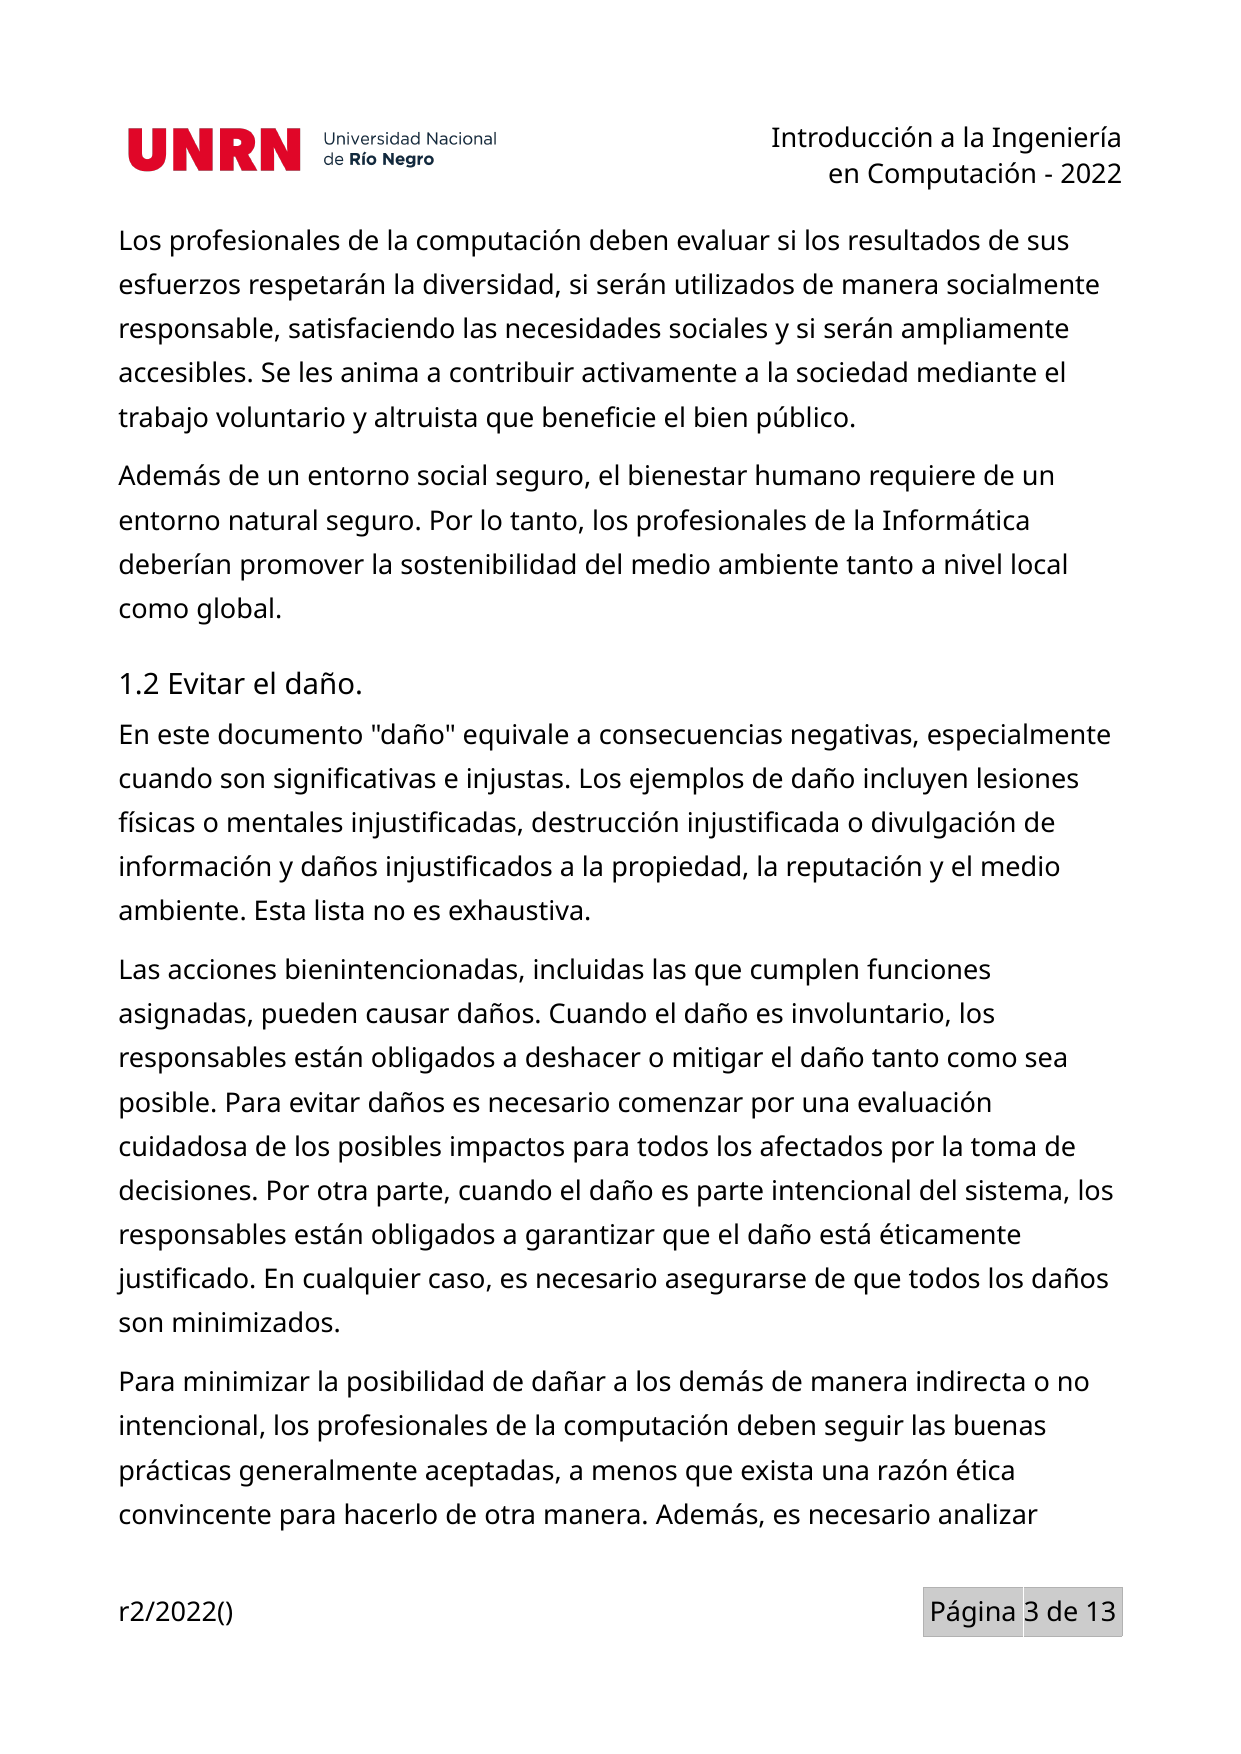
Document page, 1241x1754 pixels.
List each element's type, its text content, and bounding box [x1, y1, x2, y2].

text En este documento "daño" equivale a consecuencias negativas, especialmente cuando son significativas e injustas. Los ejemplos de daño incluyen lesiones físicas o mentales injustificadas, destrucción injustificada o divulgación de información y daños injustificados a la propiedad, la reputación y el medio ambiente. Esta lista no es exhaustiva. [118, 715, 1122, 929]
text Los profesionales de la computación deben evaluar si los resultados de sus esfuerzos respetarán la diversidad, si serán utilizados de manera socialmente responsable, satisfaciendo las necesidades sociales y si serán ampliamente accesibles. Se les anima a contribuir activamente a la sociedad mediante el trabajo voluntario y altruista que beneficie el bien público. [118, 221, 1122, 435]
subtitle 1.2 Evitar el daño. [118, 663, 1122, 703]
text Además de un entorno social seguro, el bienestar humano requiere de un entorno natural seguro. Por lo tanto, los profesionales de la Informática deberían promover la sostenibilidad del medio ambiente tanto a nivel local como global. [118, 457, 1122, 626]
picture [118, 118, 505, 180]
text Para minimizar la posibilidad de dañar a los demás de manera indirecta o no intencional, los profesionales de la computación deben seguir las buenas prácticas generalmente aceptadas, a menos que exista una razón ética convincente para hacerlo de otra manera. Además, es necesario analizar [118, 1363, 1122, 1532]
text Las acciones bienintencionadas, incluidas las que cumplen funciones asignadas, pueden causar daños. Cuando el daño es involuntario, los responsables están obligados a deshacer o mitigar el daño tanto como sea posible. Para evitar daños es necesario comenzar por una evaluación cuidadosa de los posibles impactos para todos los afectados por la toma de decisiones. Por otra parte, cuando el daño es parte intencional del sistema, los responsables están obligados a garantizar que el daño está éticamente justificado. En cualquier caso, es necesario asegurarse de que todos los daños son minimizados. [118, 951, 1122, 1341]
